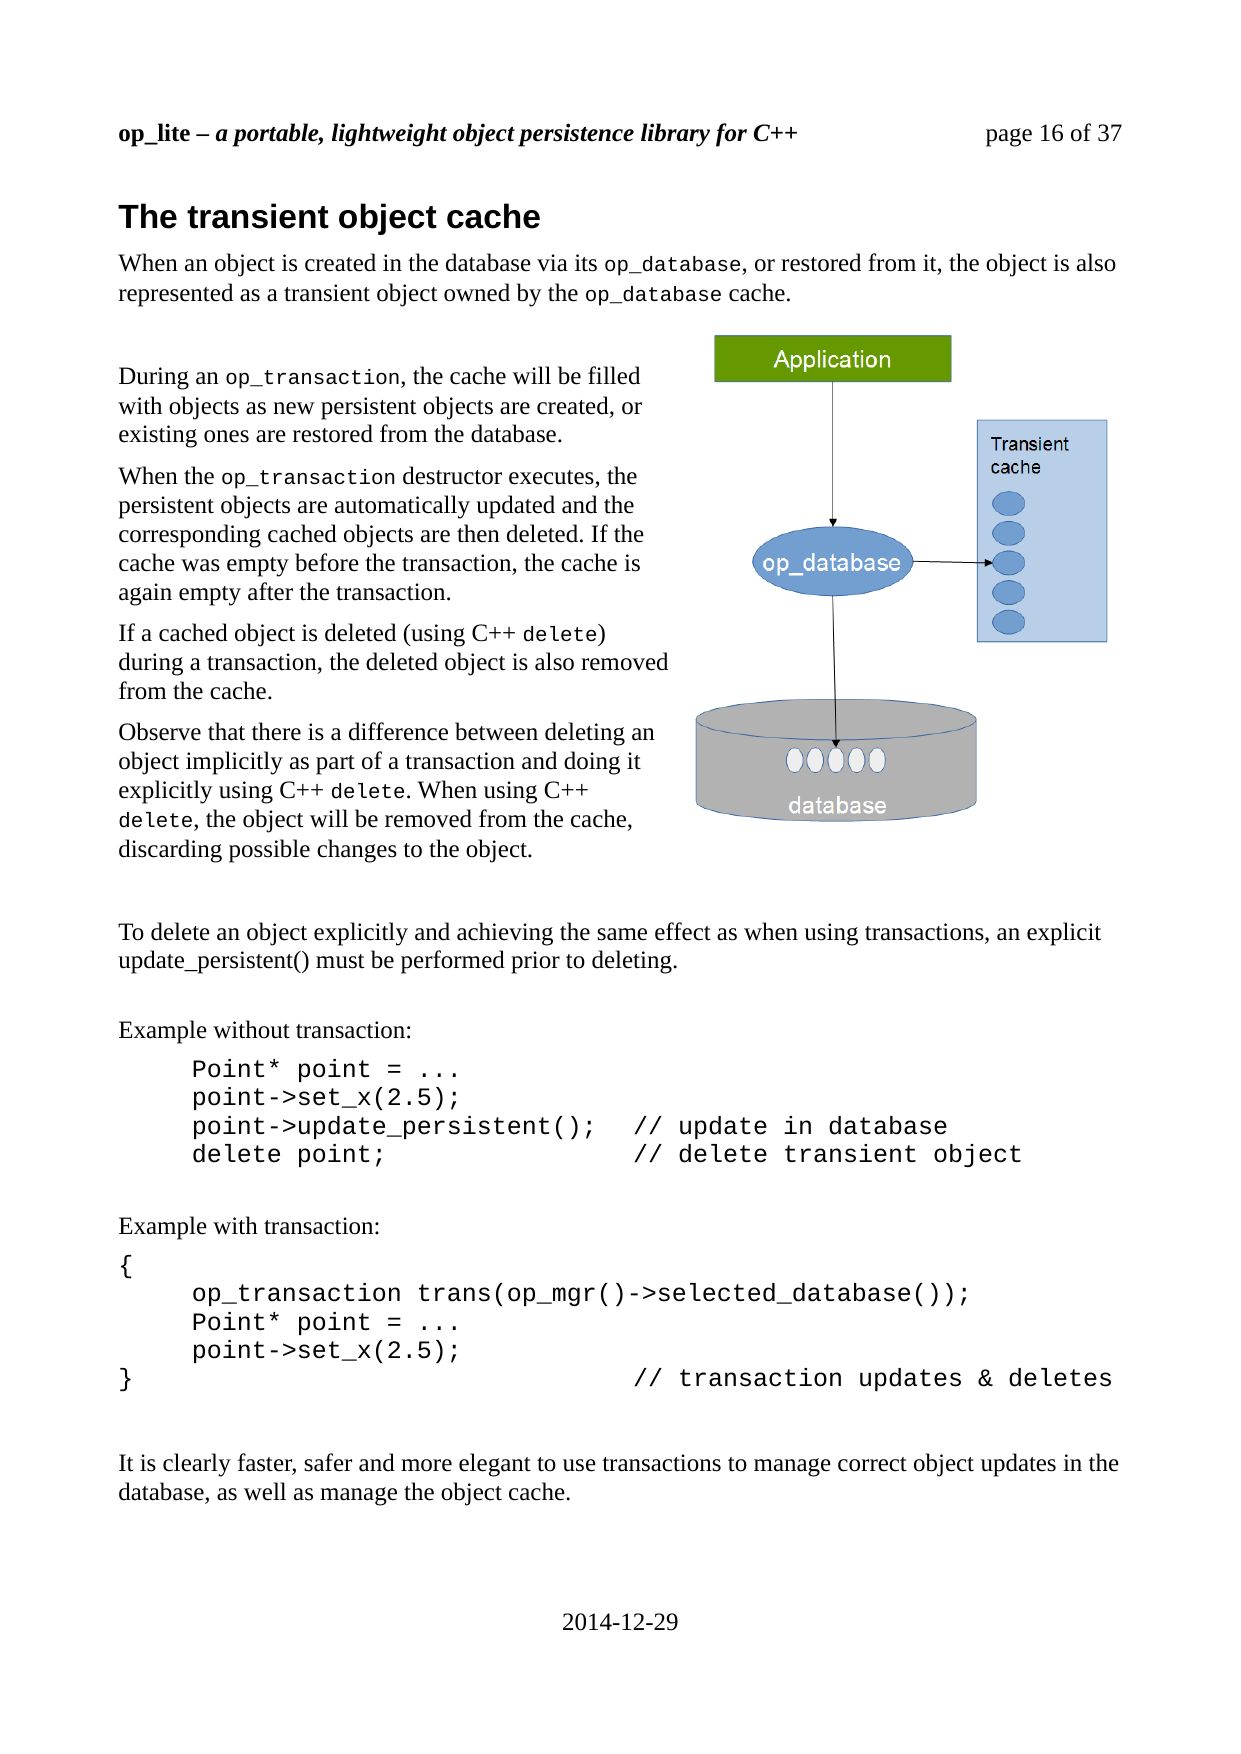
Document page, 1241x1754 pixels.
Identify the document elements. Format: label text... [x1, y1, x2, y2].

text Point* point = ... point->set_x(2.5); point->update_persistent(); // update in database delete point; // delete transient object [118, 1057, 1122, 1170]
text If a cached object is deleted (using C++ delete) during a transaction, the deleted object is also removed from the cache. [118, 618, 675, 705]
text During an op_transaction, the cache will be filled with objects as new persistent objects are created, or existing ones are restored from the database. [118, 361, 675, 448]
text It is clearly faster, safer and more elegant to use transactions to manage correct object updates in the database, as well as manage the object cache. [118, 1448, 1122, 1505]
text Observe that there is a difference between deleting an object implicitly as part of a transaction and doing it explicitly using C++ delete. When using C++ delete, the object will be removed from the cache, discarding possible changes to the object. [118, 717, 1122, 863]
picture [675, 316, 1120, 832]
text When the op_transaction destructor executes, the persistent objects are automatically updated and the corresponding cached objects are then deleted. If the cache was empty before the transaction, the cache is again empty after the transaction. [118, 461, 675, 605]
text Example without transaction: [118, 987, 1122, 1044]
subtitle The transient object cache [118, 197, 1122, 236]
text To delete an object explicitly and achieving the same effect as when using transactions, an explicit update_persistent() must be performed prior to deleting. [118, 917, 1122, 974]
text Example with transaction: [118, 1182, 1122, 1240]
text { op_transaction trans(op_mgr()->selected_database()); Point* point = ... point->set_x(2.5); } // transaction updates & deletes [118, 1252, 1122, 1394]
text When an object is created in the database via its op_database, or restored from it, the object is also represented as a transient object owned by the op_database cache. [118, 248, 1122, 307]
